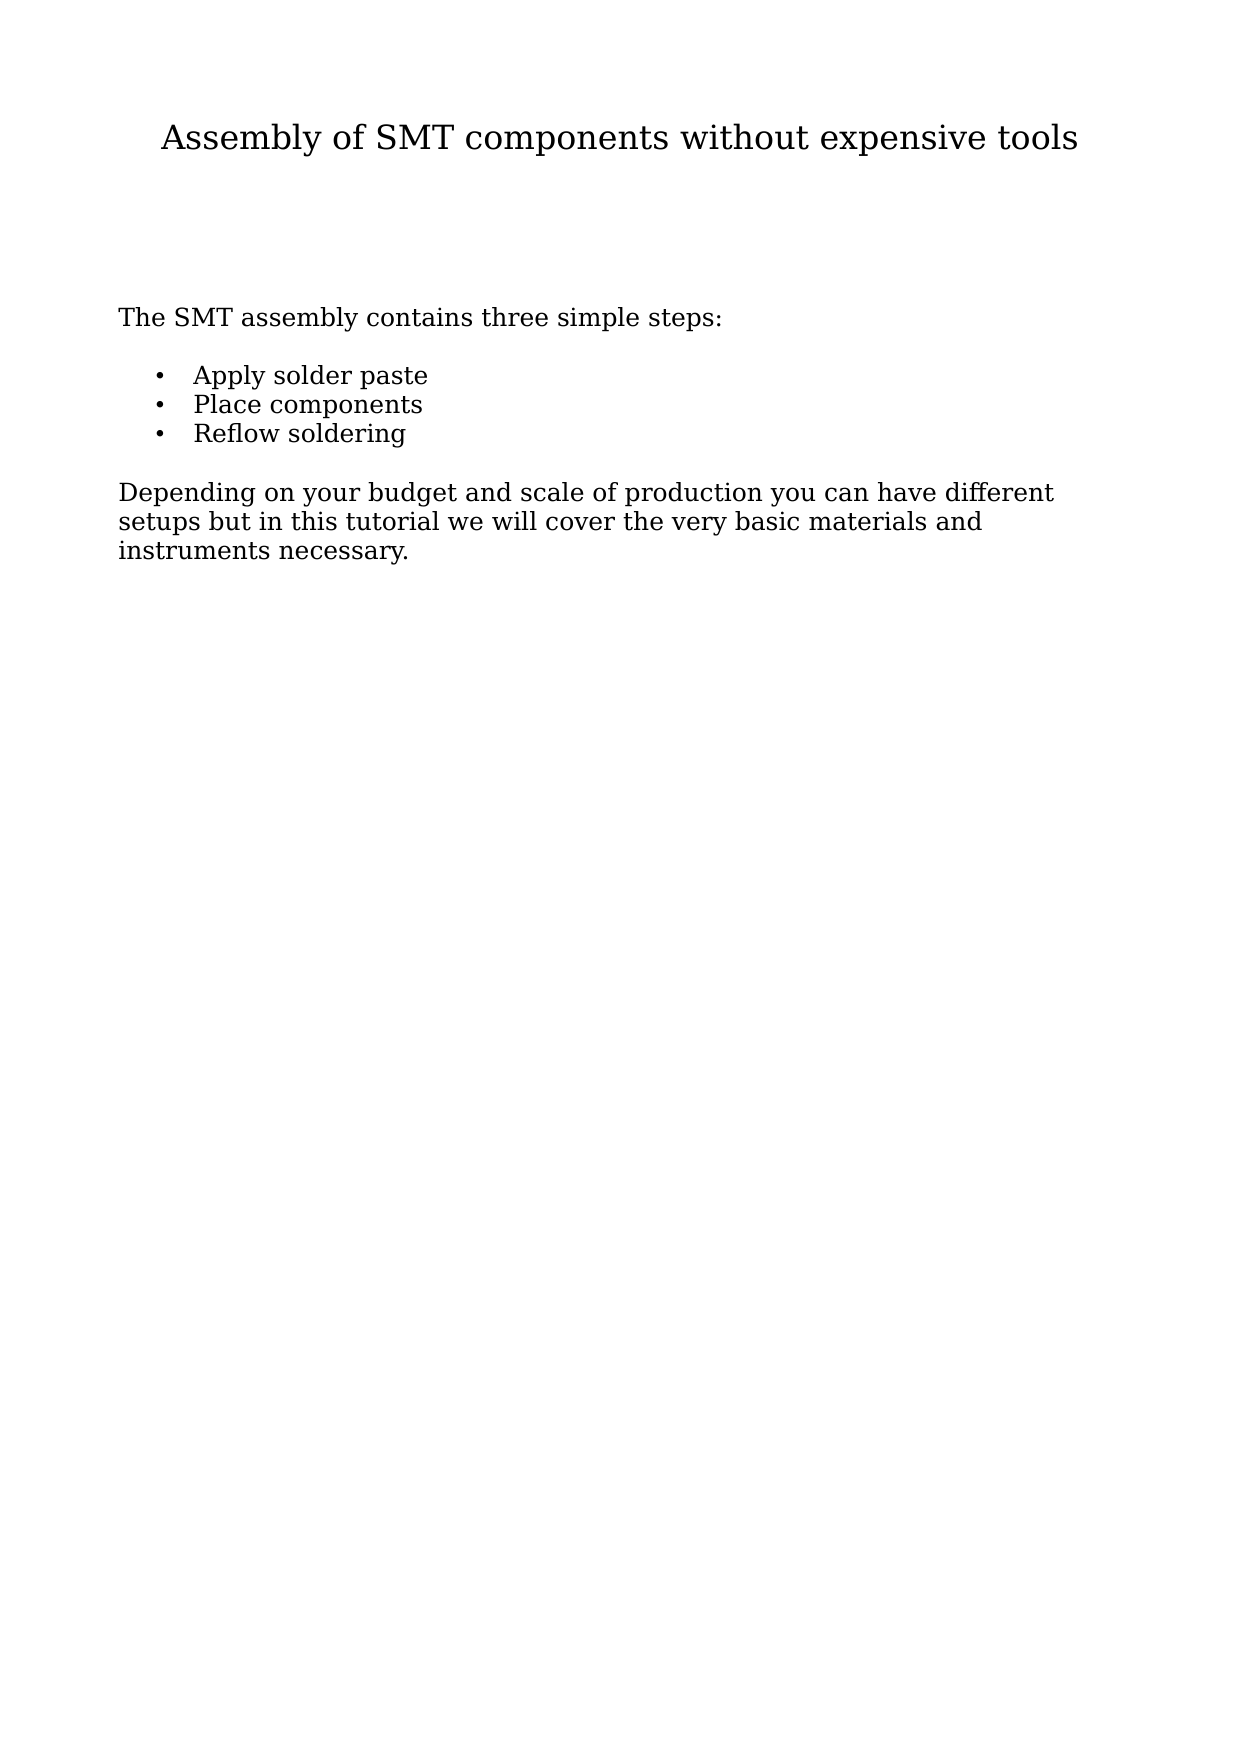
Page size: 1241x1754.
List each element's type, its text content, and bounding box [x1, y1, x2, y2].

text The SMT assembly contains three simple steps: [118, 303, 1122, 332]
list Apply solder paste [156, 361, 1122, 390]
list Reflow soldering [156, 419, 1122, 449]
text Depending on your budget and scale of production you can have different setups but in this tutorial we will cover the very basic materials and instruments necessary. [118, 478, 1122, 565]
text Assembly of SMT components without expensive tools [118, 118, 1122, 157]
list Place components [156, 390, 1122, 419]
